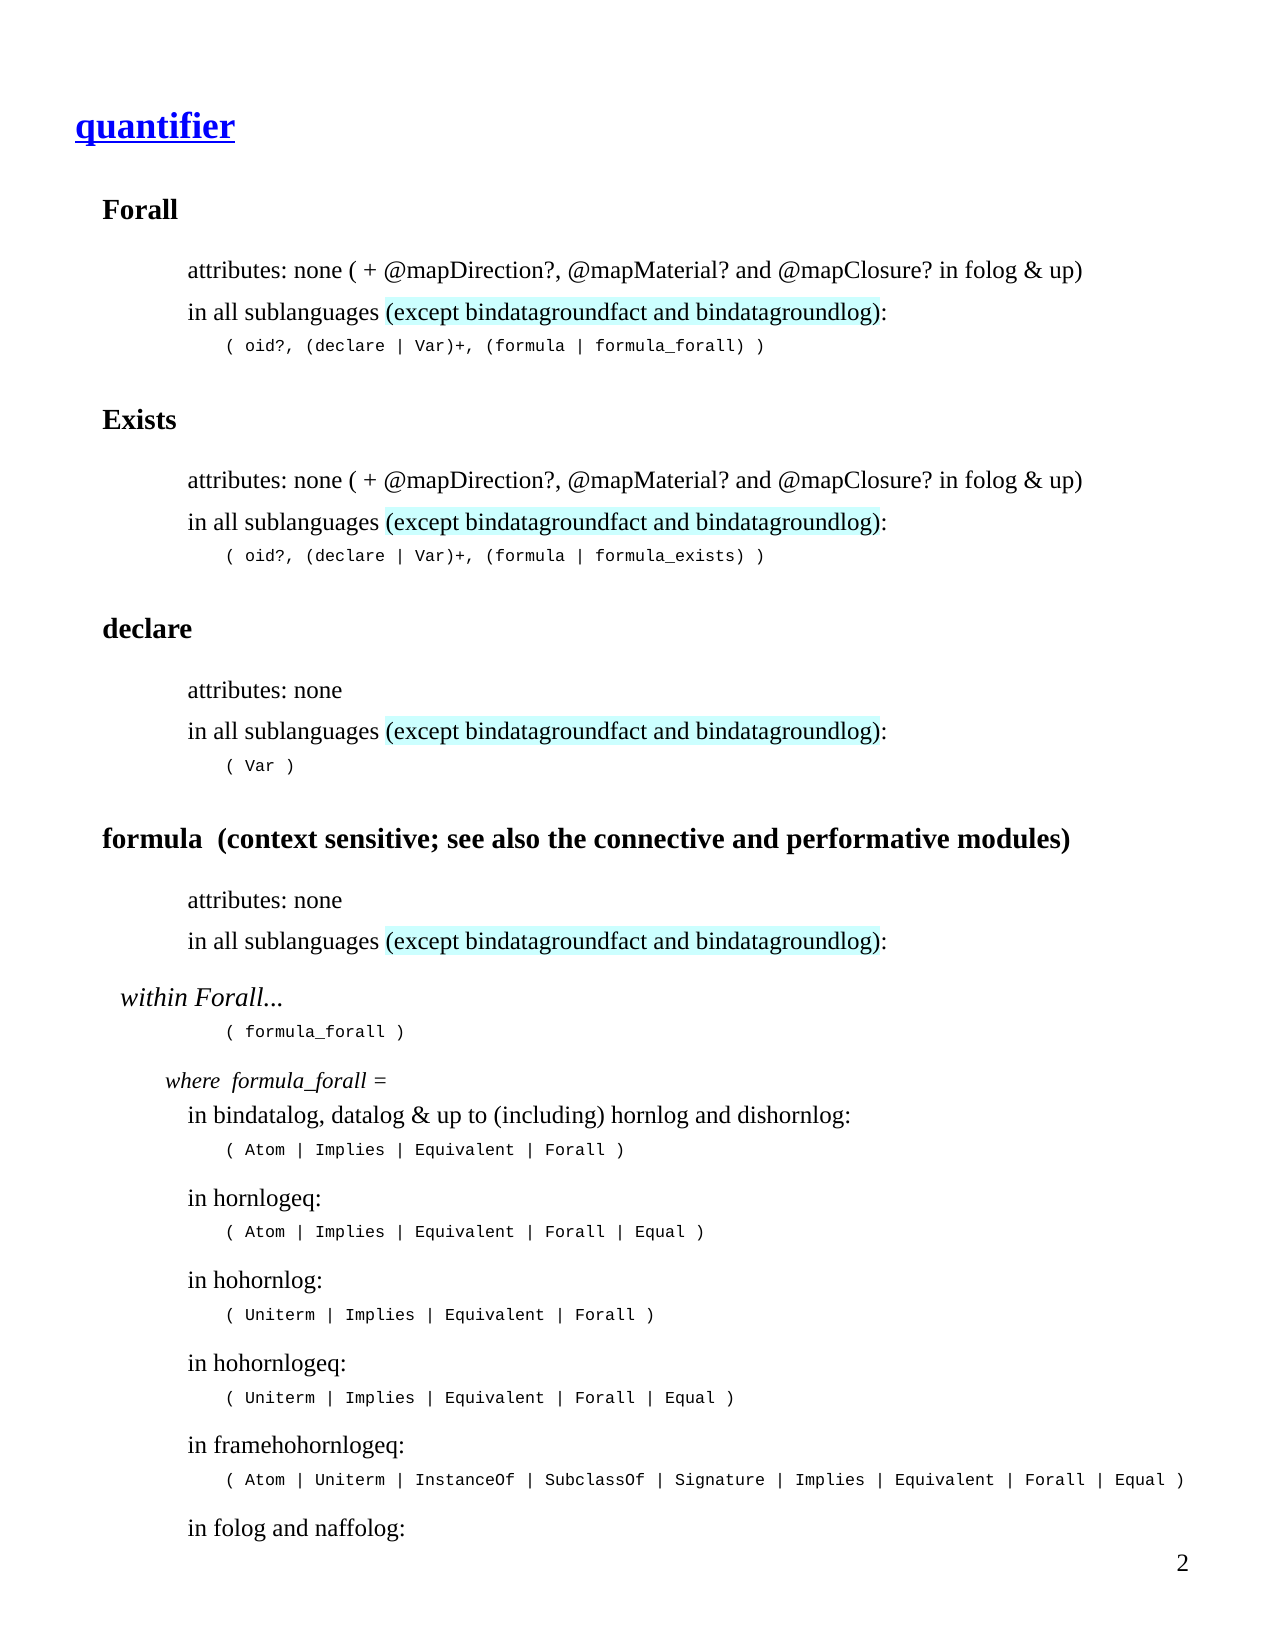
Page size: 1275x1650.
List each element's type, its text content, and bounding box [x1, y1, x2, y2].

text in hohornlogeq: [187, 1348, 1200, 1377]
text attributes: none ( + @mapDirection?, @mapMaterial? and @mapClosure? in folog & up) [187, 255, 1200, 284]
text in all sublanguages (except bindatagroundfact and bindatagroundlog): [187, 297, 1200, 325]
subtitle quantifier [75, 104, 1200, 147]
subtitle Forall [102, 192, 1200, 225]
text in all sublanguages (except bindatagroundfact and bindatagroundlog): [187, 716, 1200, 745]
text attributes: none ( + @mapDirection?, @mapMaterial? and @mapClosure? in folog & up) [187, 465, 1200, 494]
text ( Atom | Implies | Equivalent | Forall | Equal ) [225, 1224, 1200, 1243]
text ( Atom | Uniterm | InstanceOf | SubclassOf | Signature | Implies | Equivalent | Forall | Equal ) [225, 1472, 1200, 1491]
text attributes: none [187, 675, 1200, 704]
text in bindatalog, datalog & up to (including) hornlog and dishornlog: [187, 1100, 1200, 1129]
text in hohornlog: [187, 1265, 1200, 1294]
text ( Atom | Implies | Equivalent | Forall ) [225, 1141, 1200, 1160]
subtitle declare [102, 612, 1200, 645]
subtitle within Forall... [120, 981, 1200, 1012]
text in all sublanguages (except bindatagroundfact and bindatagroundlog): [187, 926, 1200, 955]
text in folog and naffolog: [187, 1513, 1200, 1542]
text ( Uniterm | Implies | Equivalent | Forall | Equal ) [225, 1389, 1200, 1408]
text ( formula_forall ) [225, 1024, 1200, 1043]
text in hornlogeq: [187, 1183, 1200, 1212]
text ( oid?, (declare | Var)+, (formula | formula_exists) ) [225, 548, 1200, 567]
text ( Var ) [225, 758, 1200, 777]
text ( Uniterm | Implies | Equivalent | Forall ) [225, 1307, 1200, 1326]
subtitle formula (context sensitive; see also the connective and performative modules) [102, 822, 1200, 855]
subtitle where formula_forall = [165, 1068, 1200, 1094]
subtitle Exists [102, 402, 1200, 435]
text in framehohornlogeq: [187, 1431, 1200, 1459]
text ( oid?, (declare | Var)+, (formula | formula_forall) ) [225, 338, 1200, 357]
text attributes: none [187, 885, 1200, 914]
text in all sublanguages (except bindatagroundfact and bindatagroundlog): [187, 507, 1200, 535]
